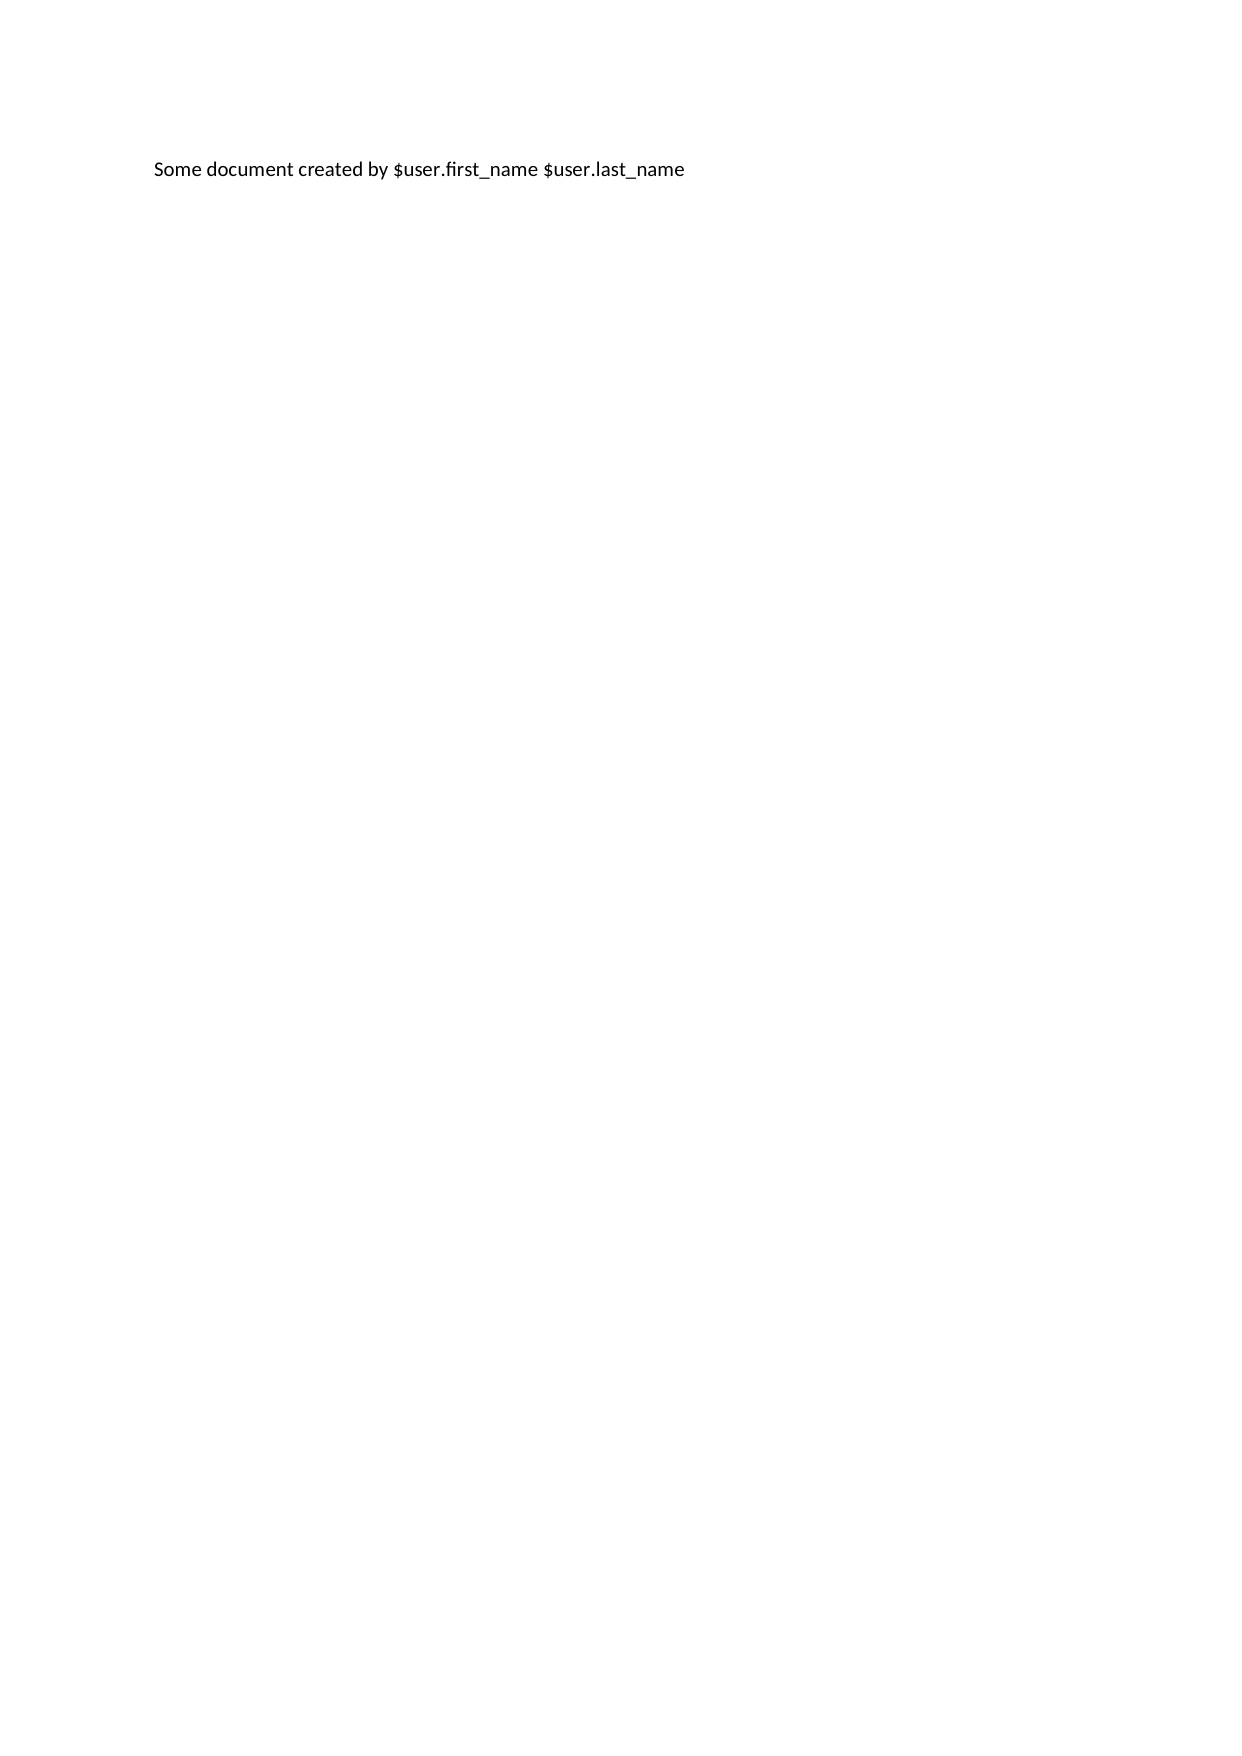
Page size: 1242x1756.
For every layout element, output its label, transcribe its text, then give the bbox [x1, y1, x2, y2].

text Some document created by $user.first_name $user.last_name [148, 154, 1094, 188]
